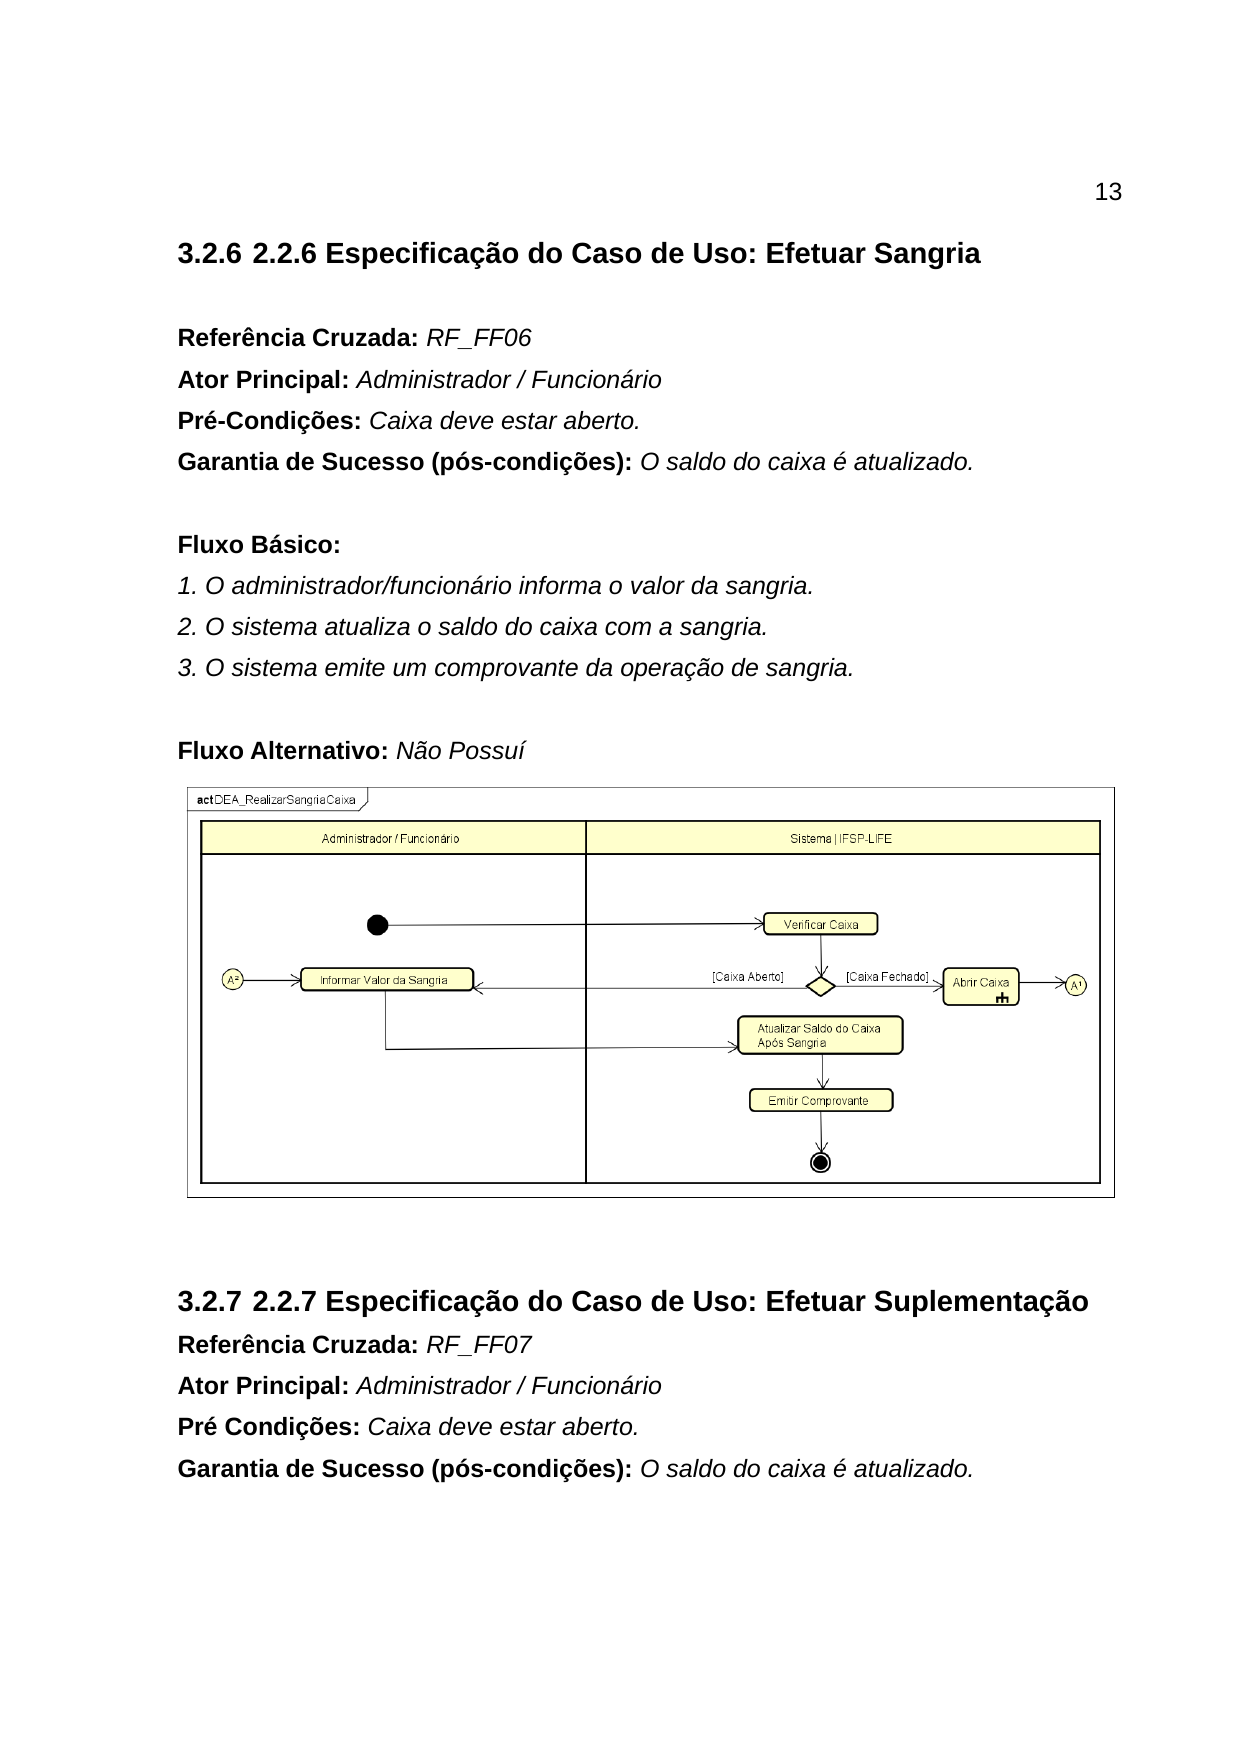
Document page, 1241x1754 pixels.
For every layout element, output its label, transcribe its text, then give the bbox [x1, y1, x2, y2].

text Garantia de Sucesso (pós-condições): O saldo do caixa é atualizado. [177, 447, 1122, 476]
text Fluxo Básico: [177, 530, 1122, 558]
text Ator Principal: Administrador / Funcionário [177, 365, 1122, 393]
subtitle 2.2.7 Especificação do Caso de Uso: Efetuar Suplementação [177, 1284, 1122, 1317]
text Referência Cruzada: RF_FF06 [177, 323, 1122, 352]
text Ator Principal: Administrador / Funcionário [177, 1371, 1122, 1400]
text 1. O administrador/funcionário informa o valor da sangria. [177, 571, 1122, 600]
text 3. O sistema emite um comprovante da operação de sangria. [177, 653, 1122, 682]
text Fluxo Alternativo: Não Possuí [177, 736, 1122, 765]
text Pré-Condições: Caixa deve estar aberto. [177, 406, 1122, 435]
subtitle 2.2.6 Especificação do Caso de Uso: Efetuar Sangria [177, 236, 1122, 270]
text Referência Cruzada: RF_FF07 [177, 1330, 1122, 1359]
text Pré Condições: Caixa deve estar aberto. [177, 1412, 1122, 1441]
text Garantia de Sucesso (pós-condições): O saldo do caixa é atualizado. [177, 1454, 1122, 1482]
text 2. O sistema atualiza o saldo do caixa com a sangria. [177, 612, 1122, 641]
